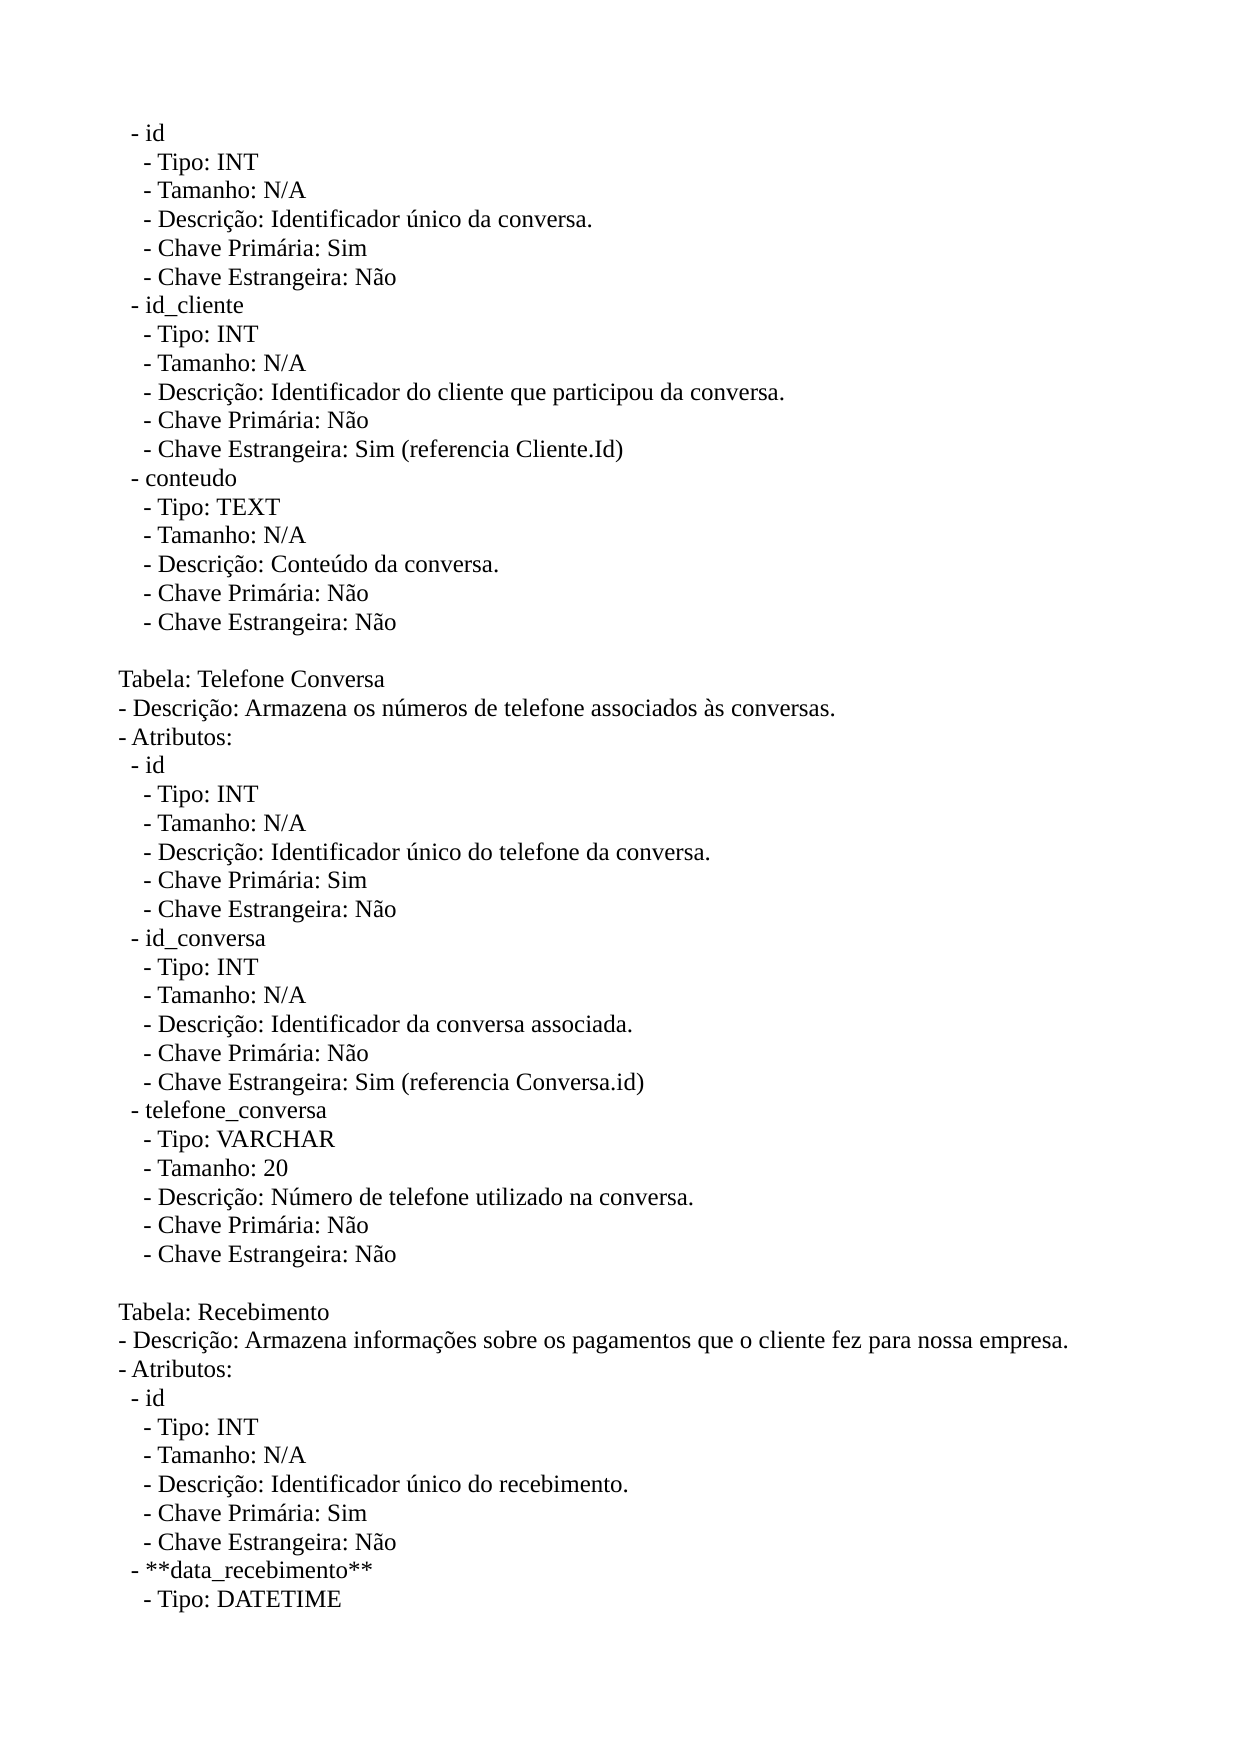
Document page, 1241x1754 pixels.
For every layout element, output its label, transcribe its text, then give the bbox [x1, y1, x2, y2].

text - Atributos: [118, 1354, 1122, 1383]
text - id [118, 118, 1122, 147]
text - Tipo: VARCHAR [118, 1124, 1122, 1153]
text - Chave Estrangeira: Não [118, 894, 1122, 923]
text - Descrição: Identificador da conversa associada. [118, 1009, 1122, 1038]
text - Descrição: Identificador único do recebimento. [118, 1469, 1122, 1498]
text - Chave Estrangeira: Não [118, 1239, 1122, 1268]
text - id [118, 751, 1122, 779]
text - Chave Primária: Sim [118, 1498, 1122, 1527]
text - Chave Estrangeira: Não [118, 607, 1122, 636]
text - Descrição: Identificador único do telefone da conversa. [118, 837, 1122, 866]
text - Chave Primária: Sim [118, 866, 1122, 894]
text - Descrição: Número de telefone utilizado na conversa. [118, 1182, 1122, 1211]
text - id_cliente [118, 291, 1122, 319]
text Tabela: Recebimento [118, 1297, 1122, 1326]
text - Tamanho: N/A [118, 808, 1122, 837]
text - Tipo: TEXT [118, 492, 1122, 521]
text - Tipo: INT [118, 952, 1122, 981]
text - Descrição: Armazena os números de telefone associados às conversas. [118, 693, 1122, 722]
text - telefone_conversa [118, 1096, 1122, 1124]
text - Chave Primária: Não [118, 578, 1122, 607]
text - Chave Estrangeira: Não [118, 262, 1122, 291]
text - id [118, 1383, 1122, 1412]
text - Tamanho: N/A [118, 981, 1122, 1009]
text Tabela: Telefone Conversa [118, 664, 1122, 693]
text - Tamanho: N/A [118, 176, 1122, 204]
text - Tipo: INT [118, 1412, 1122, 1441]
text - Chave Estrangeira: Sim (referencia Cliente.Id) [118, 434, 1122, 463]
text - **data_recebimento** [118, 1556, 1122, 1584]
text - Tamanho: N/A [118, 348, 1122, 377]
text - Tamanho: N/A [118, 1441, 1122, 1469]
text - Tamanho: N/A [118, 521, 1122, 549]
text - Tamanho: 20 [118, 1153, 1122, 1182]
text - conteudo [118, 463, 1122, 492]
text - Descrição: Identificador único da conversa. [118, 204, 1122, 233]
text - Descrição: Armazena informações sobre os pagamentos que o cliente fez para nossa empresa. [118, 1326, 1122, 1354]
text - Chave Estrangeira: Sim (referencia Conversa.id) [118, 1067, 1122, 1096]
text - Tipo: INT [118, 319, 1122, 348]
text - Chave Estrangeira: Não [118, 1527, 1122, 1556]
text - Chave Primária: Não [118, 1038, 1122, 1067]
text - Tipo: INT [118, 779, 1122, 808]
text - Descrição: Identificador do cliente que participou da conversa. [118, 377, 1122, 406]
text - Chave Primária: Não [118, 406, 1122, 434]
text - id_conversa [118, 923, 1122, 952]
text - Tipo: DATETIME [118, 1584, 1122, 1613]
text - Chave Primária: Sim [118, 233, 1122, 262]
text - Descrição: Conteúdo da conversa. [118, 549, 1122, 578]
text - Tipo: INT [118, 147, 1122, 176]
text - Chave Primária: Não [118, 1211, 1122, 1239]
text - Atributos: [118, 722, 1122, 751]
